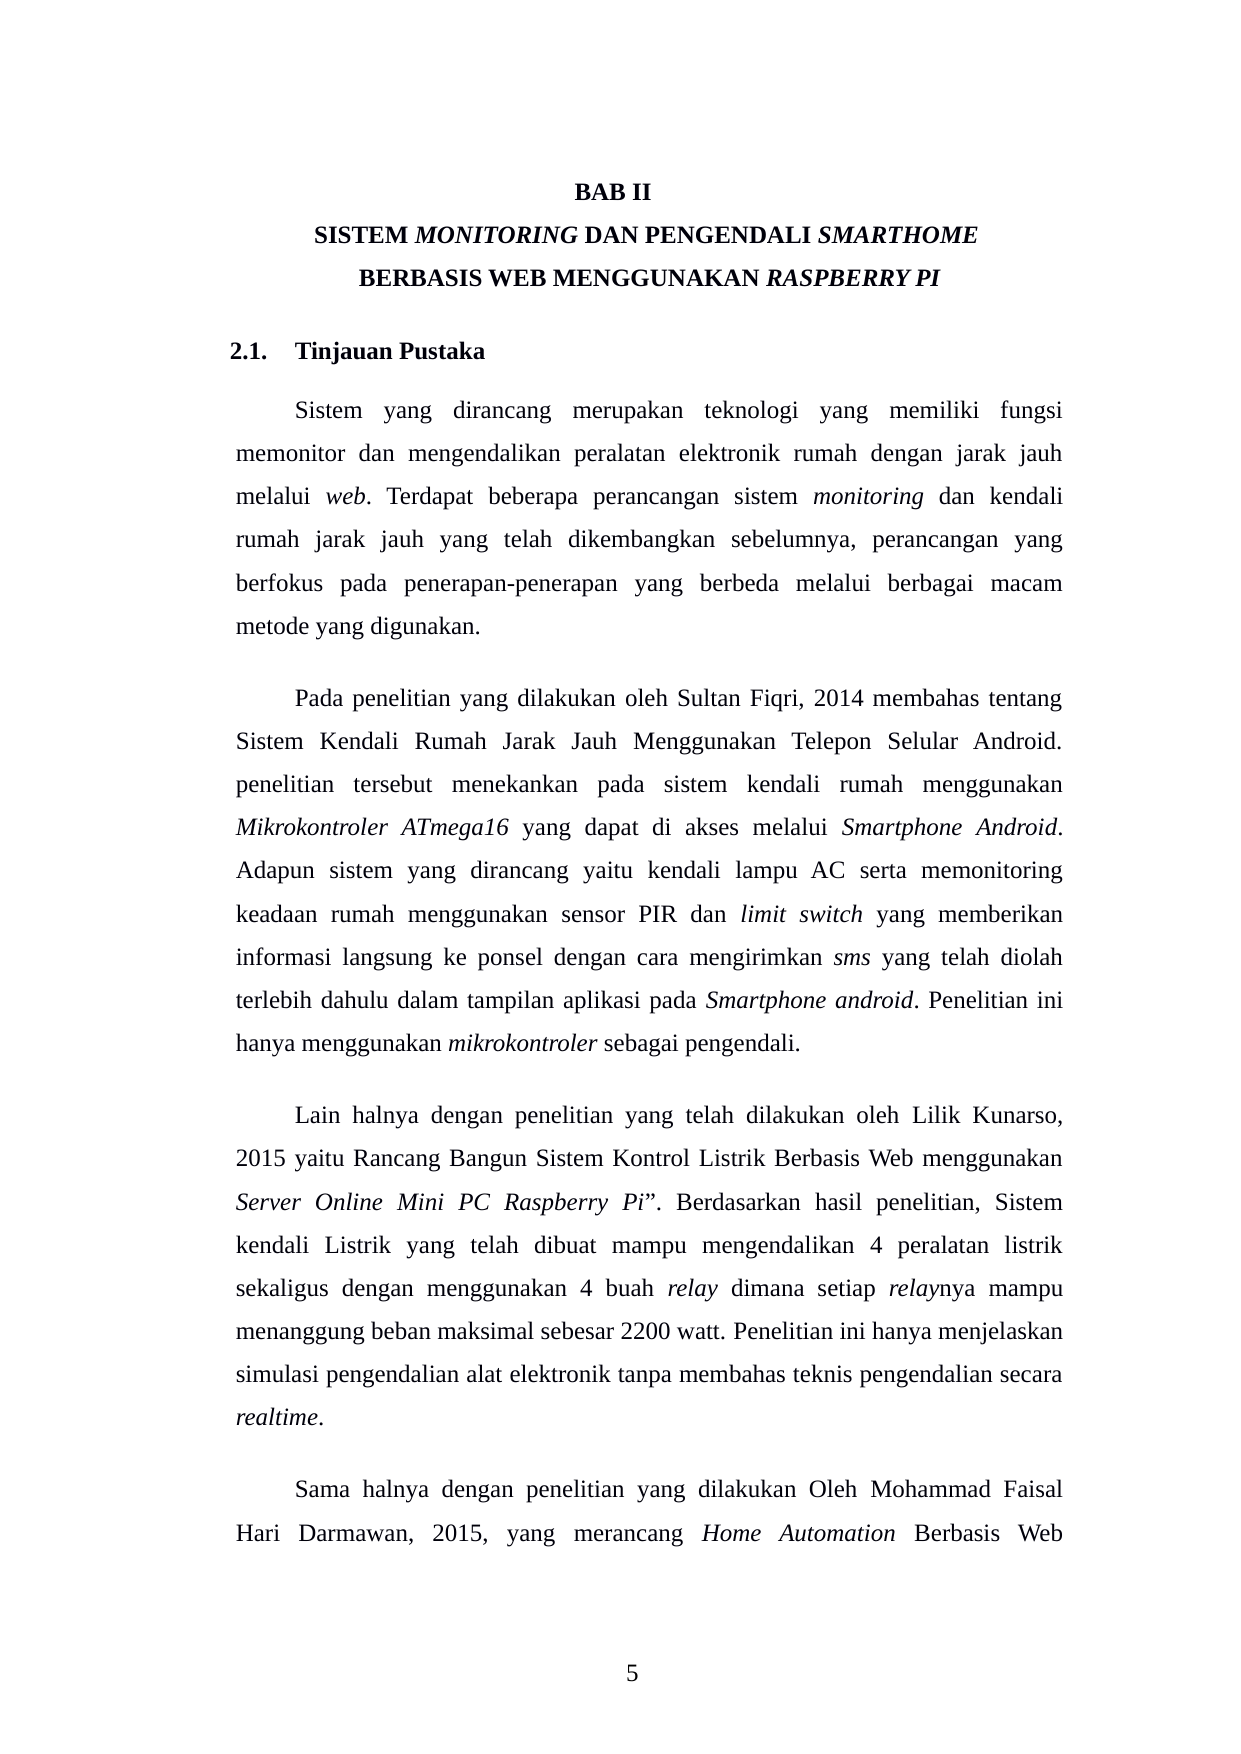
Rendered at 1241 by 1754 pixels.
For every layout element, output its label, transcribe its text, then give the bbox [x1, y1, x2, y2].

text SISTEM MONITORING DAN PENGENDALI SMARTHOME [236, 220, 1063, 249]
subtitle Tinjauan Pustaka [229, 336, 1063, 365]
text BAB II [236, 177, 1063, 206]
text BERBASIS WEB MENGGUNAKAN RASPBERRY PI [236, 263, 1063, 292]
text Sama halnya dengan penelitian yang dilakukan Oleh Mohammad Faisal Hari Darmawan, 2015, yang merancang Home Automation Berbasis Web [236, 1474, 1063, 1546]
text Pada penelitian yang dilakukan oleh Sultan Fiqri, 2014 membahas tentang Sistem Kendali Rumah Jarak Jauh Menggunakan Telepon Selular Android. penelitian tersebut menekankan pada sistem kendali rumah menggunakan Mikrokontroler ATmega16 yang dapat di akses melalui Smartphone Android. Adapun sistem yang dirancang yaitu kendali lampu AC serta memonitoring keadaan rumah menggunakan sensor PIR dan limit switch yang memberikan informasi langsung ke ponsel dengan cara mengirimkan sms yang telah diolah terlebih dahulu dalam tampilan aplikasi pada Smartphone android. Penelitian ini hanya menggunakan mikrokontroler sebagai pengendali. [236, 683, 1063, 1057]
text Lain halnya dengan penelitian yang telah dilakukan oleh Lilik Kunarso, 2015 yaitu Rancang Bangun Sistem Kontrol Listrik Berbasis Web menggunakan Server Online Mini PC Raspberry Pi”. Berdasarkan hasil penelitian, Sistem kendali Listrik yang telah dibuat mampu mengendalikan 4 peralatan listrik sekaligus dengan menggunakan 4 buah relay dimana setiap relaynya mampu menanggung beban maksimal sebesar 2200 watt. Penelitian ini hanya menjelaskan simulasi pengendalian alat elektronik tanpa membahas teknis pengendalian secara realtime. [236, 1100, 1063, 1431]
text Sistem yang dirancang merupakan teknologi yang memiliki fungsi memonitor dan mengendalikan peralatan elektronik rumah dengan jarak jauh melalui web. Terdapat beberapa perancangan sistem monitoring dan kendali rumah jarak jauh yang telah dikembangkan sebelumnya, perancangan yang berfokus pada penerapan-penerapan yang berbeda melalui berbagai macam metode yang digunakan. [236, 395, 1063, 639]
